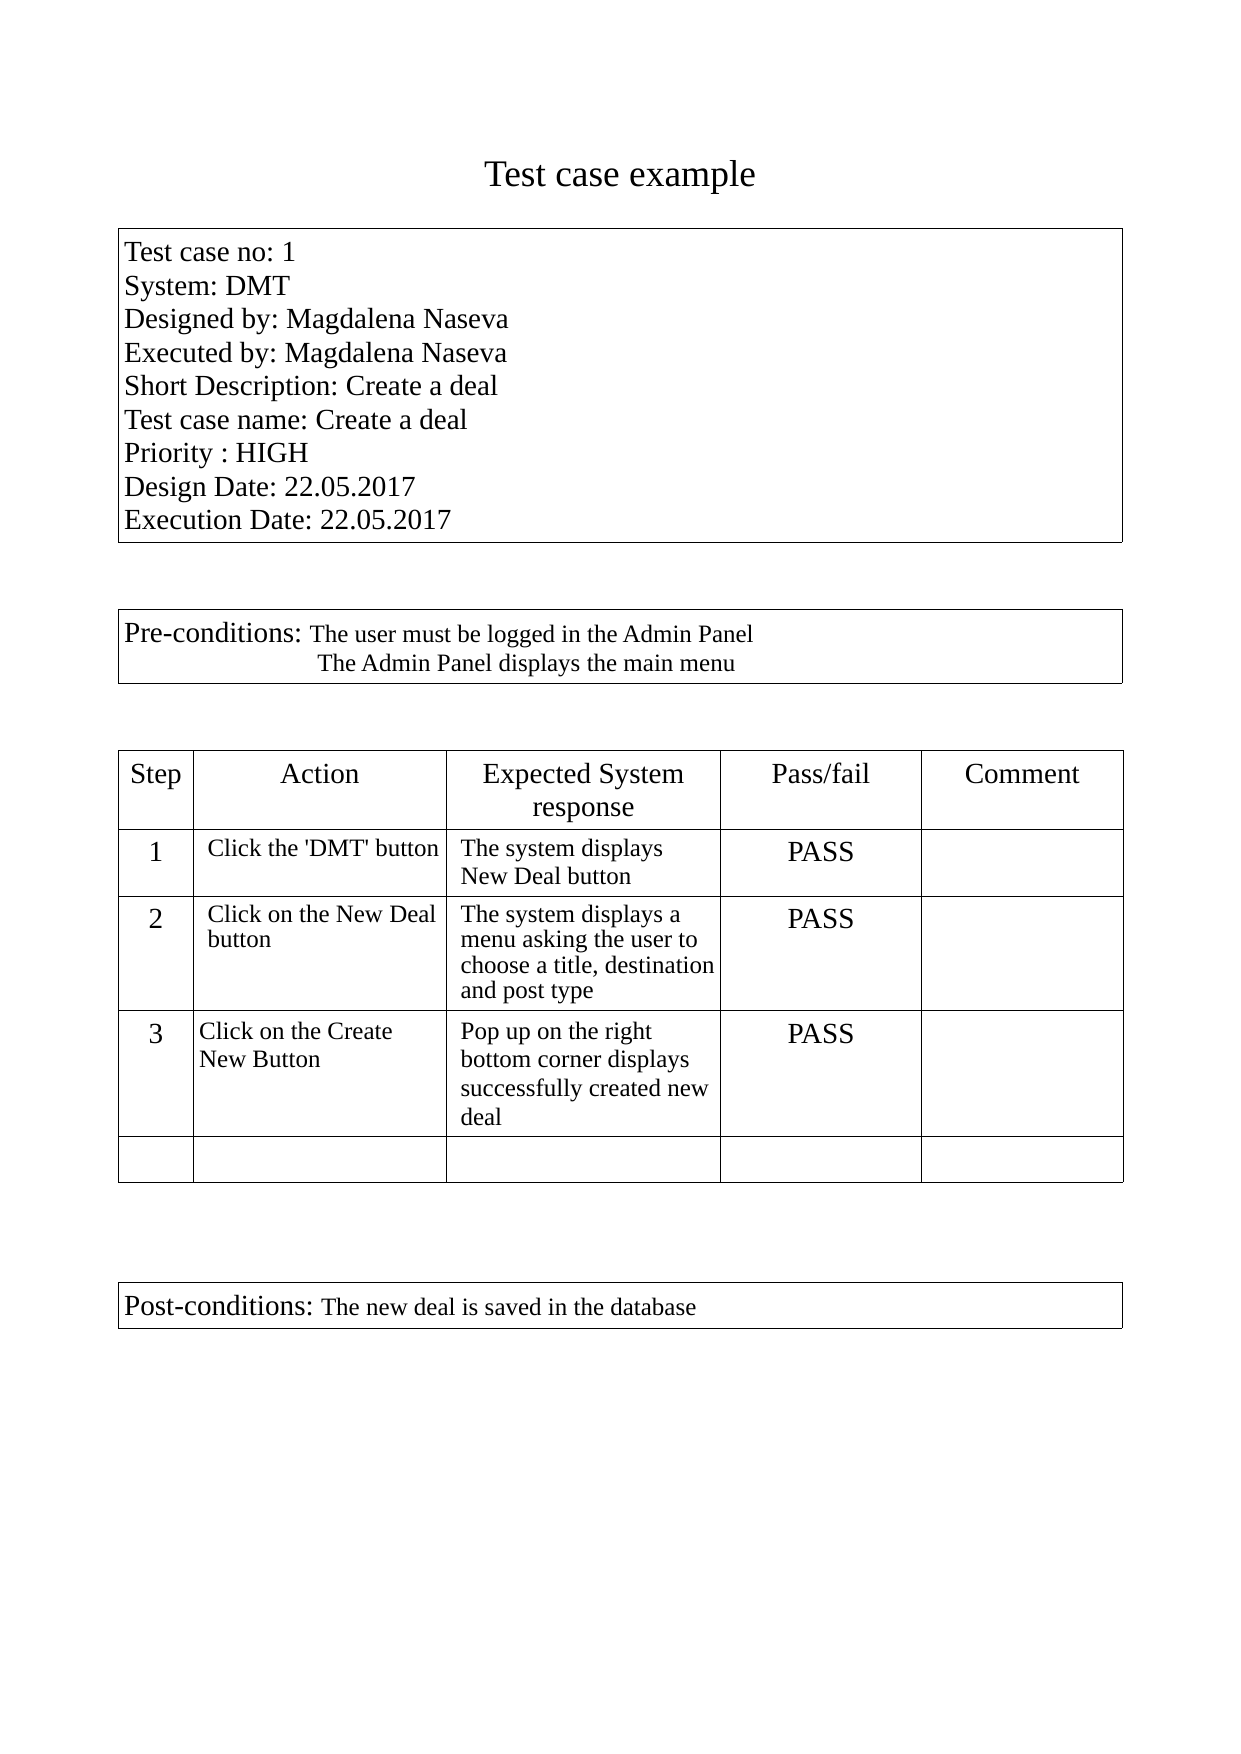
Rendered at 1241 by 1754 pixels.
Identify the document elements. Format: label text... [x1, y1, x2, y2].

table_cell [922, 897, 1123, 1010]
table_cell [922, 1137, 1123, 1182]
table_cell 3 [119, 1011, 193, 1136]
table_header Test case no: 1 System: DMT Designed by: Magdalena Naseva Executed by: Magdalena Naseva Short Description: Create a deal Test case name: Create a deal Priority : HIGH Design Date: 22.05.2017 Execution Date: 22.05.2017 [119, 229, 1122, 542]
table_cell Click the 'DMT' button [194, 830, 446, 896]
table_cell The system displays New Deal button [447, 830, 720, 896]
table_cell 2 [119, 897, 193, 1010]
table_cell PASS [721, 897, 921, 1010]
text Test case example [118, 152, 1122, 195]
table_header Pre-conditions: The user must be logged in the Admin Panel The Admin Panel displays the main menu [119, 610, 1122, 683]
table_cell [194, 1137, 446, 1182]
table_cell [922, 1011, 1123, 1136]
table_cell 1 [119, 830, 193, 896]
table_cell PASS [721, 1011, 921, 1136]
table_cell Click on the Create New Button [194, 1011, 446, 1136]
table_cell Pop up on the right bottom corner displays successfully created new deal [447, 1011, 720, 1136]
table_header Step [119, 751, 193, 829]
table_cell PASS [721, 830, 921, 896]
table_cell [922, 830, 1123, 896]
table_header Expected System response [447, 751, 720, 829]
table_header Post-conditions: The new deal is saved in the database [119, 1283, 1122, 1327]
table_header Comment [922, 751, 1123, 829]
table_cell [721, 1137, 921, 1182]
table_cell [119, 1137, 193, 1182]
table_cell The system displays a menu asking the user to choose a title, destination and post type [447, 897, 720, 1010]
table_cell Click on the New Deal button [194, 897, 446, 1010]
table_header Pass/fail [721, 751, 921, 829]
table_header Action [194, 751, 446, 829]
table_cell [447, 1137, 720, 1182]
